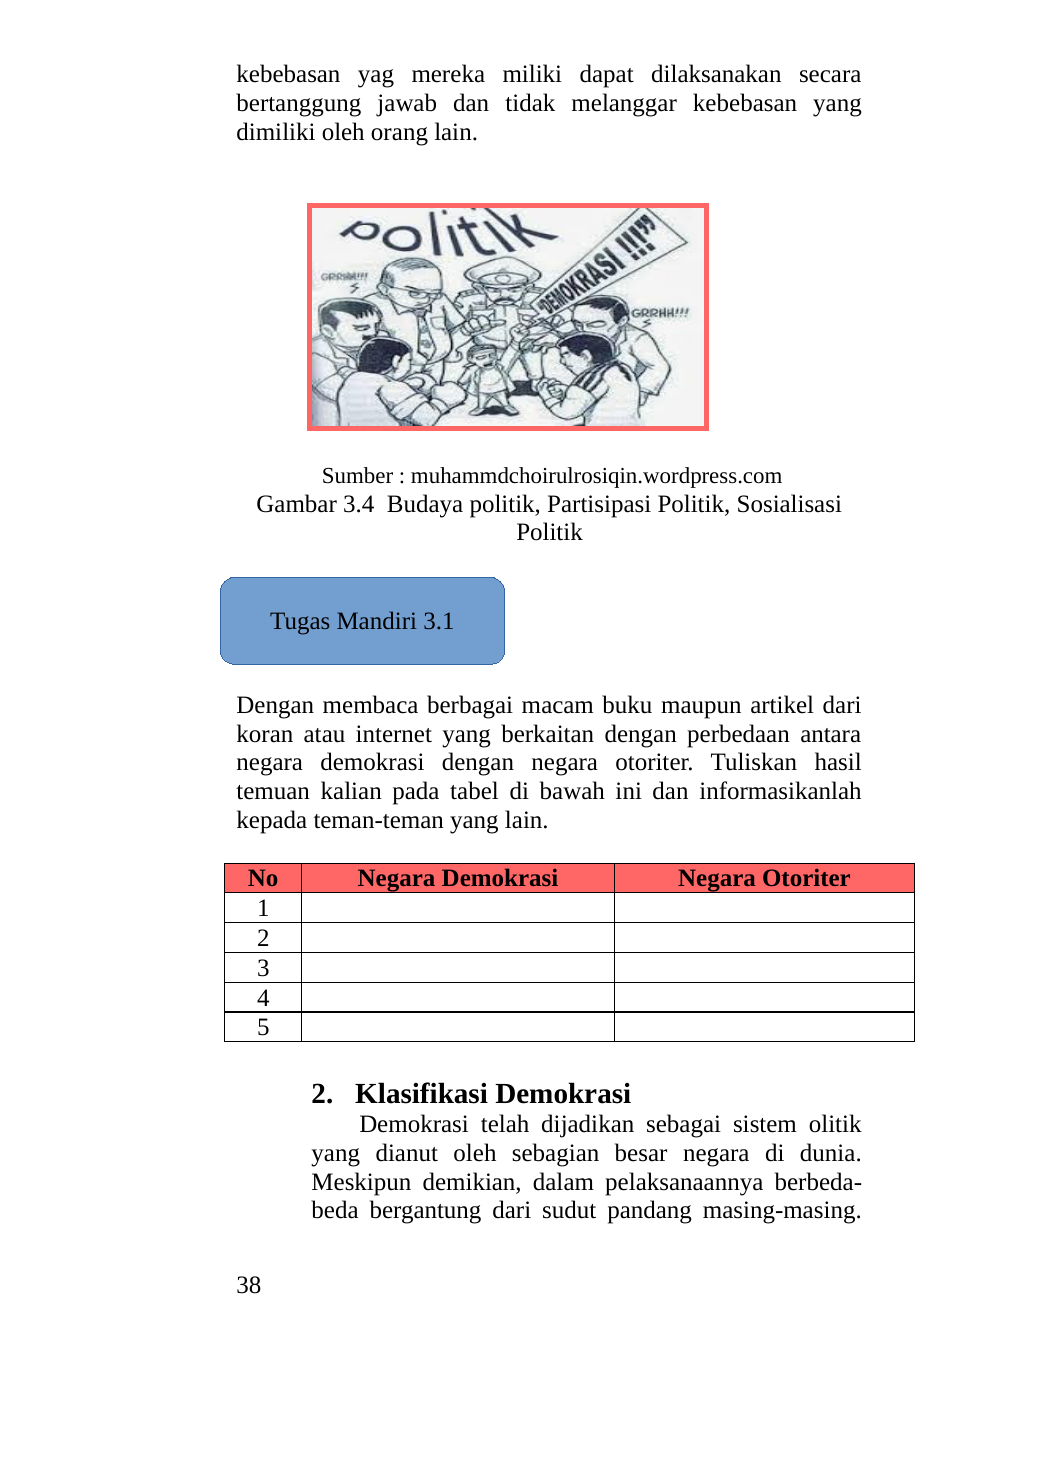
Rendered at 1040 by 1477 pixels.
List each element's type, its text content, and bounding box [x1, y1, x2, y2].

table_cell [615, 893, 914, 922]
table_cell 5 [225, 1013, 301, 1041]
table_cell 3 [225, 953, 301, 982]
table_cell [615, 1013, 914, 1041]
picture [312, 208, 704, 426]
table_cell [302, 893, 614, 922]
table_cell [302, 1013, 614, 1041]
table_header Negara Demokrasi [302, 864, 614, 892]
table_cell 2 [225, 923, 301, 952]
table_cell [302, 953, 614, 982]
table_cell [615, 923, 914, 952]
text Lakukanlah studi literatur [501, 632, 862, 661]
text kebebasan yag mereka miliki dapat dilaksanakan secara bertanggung jawab dan tidak melanggar kebebasan yang dimiliki oleh orang lain. [236, 59, 862, 145]
text Dengan membaca berbagai macam buku maupun artikel dari koran atau internet yang berkaitan dengan perbedaan antara negara demokrasi dengan negara otoriter. Tuliskan hasil temuan kalian pada tabel di bawah ini dan informasikanlah kepada teman-teman yang lain. [236, 690, 862, 834]
table_cell 4 [225, 983, 301, 1011]
text Gambar 3.4 Budaya politik, Partisipasi Politik, Sosialisasi Politik [236, 489, 862, 546]
table_header No [225, 864, 301, 892]
list 2. Klasifikasi Demokrasi [274, 1076, 862, 1109]
text Sumber : muhammdchoirulrosiqin.wordpress.com [236, 462, 862, 489]
table_header Negara Otoriter [615, 864, 914, 892]
table_cell [615, 953, 914, 982]
table_cell 1 [225, 893, 301, 922]
list Demokrasi telah dijadikan sebagai sistem olitik yang dianut oleh sebagian besar negara di dunia. Meskipun demikian, dalam pelaksanaannya berbeda-beda bergantung dari sudut pandang masing-masing. [274, 1109, 862, 1224]
table_cell [302, 983, 614, 1011]
table_cell [302, 923, 614, 952]
table_cell [615, 983, 914, 1011]
